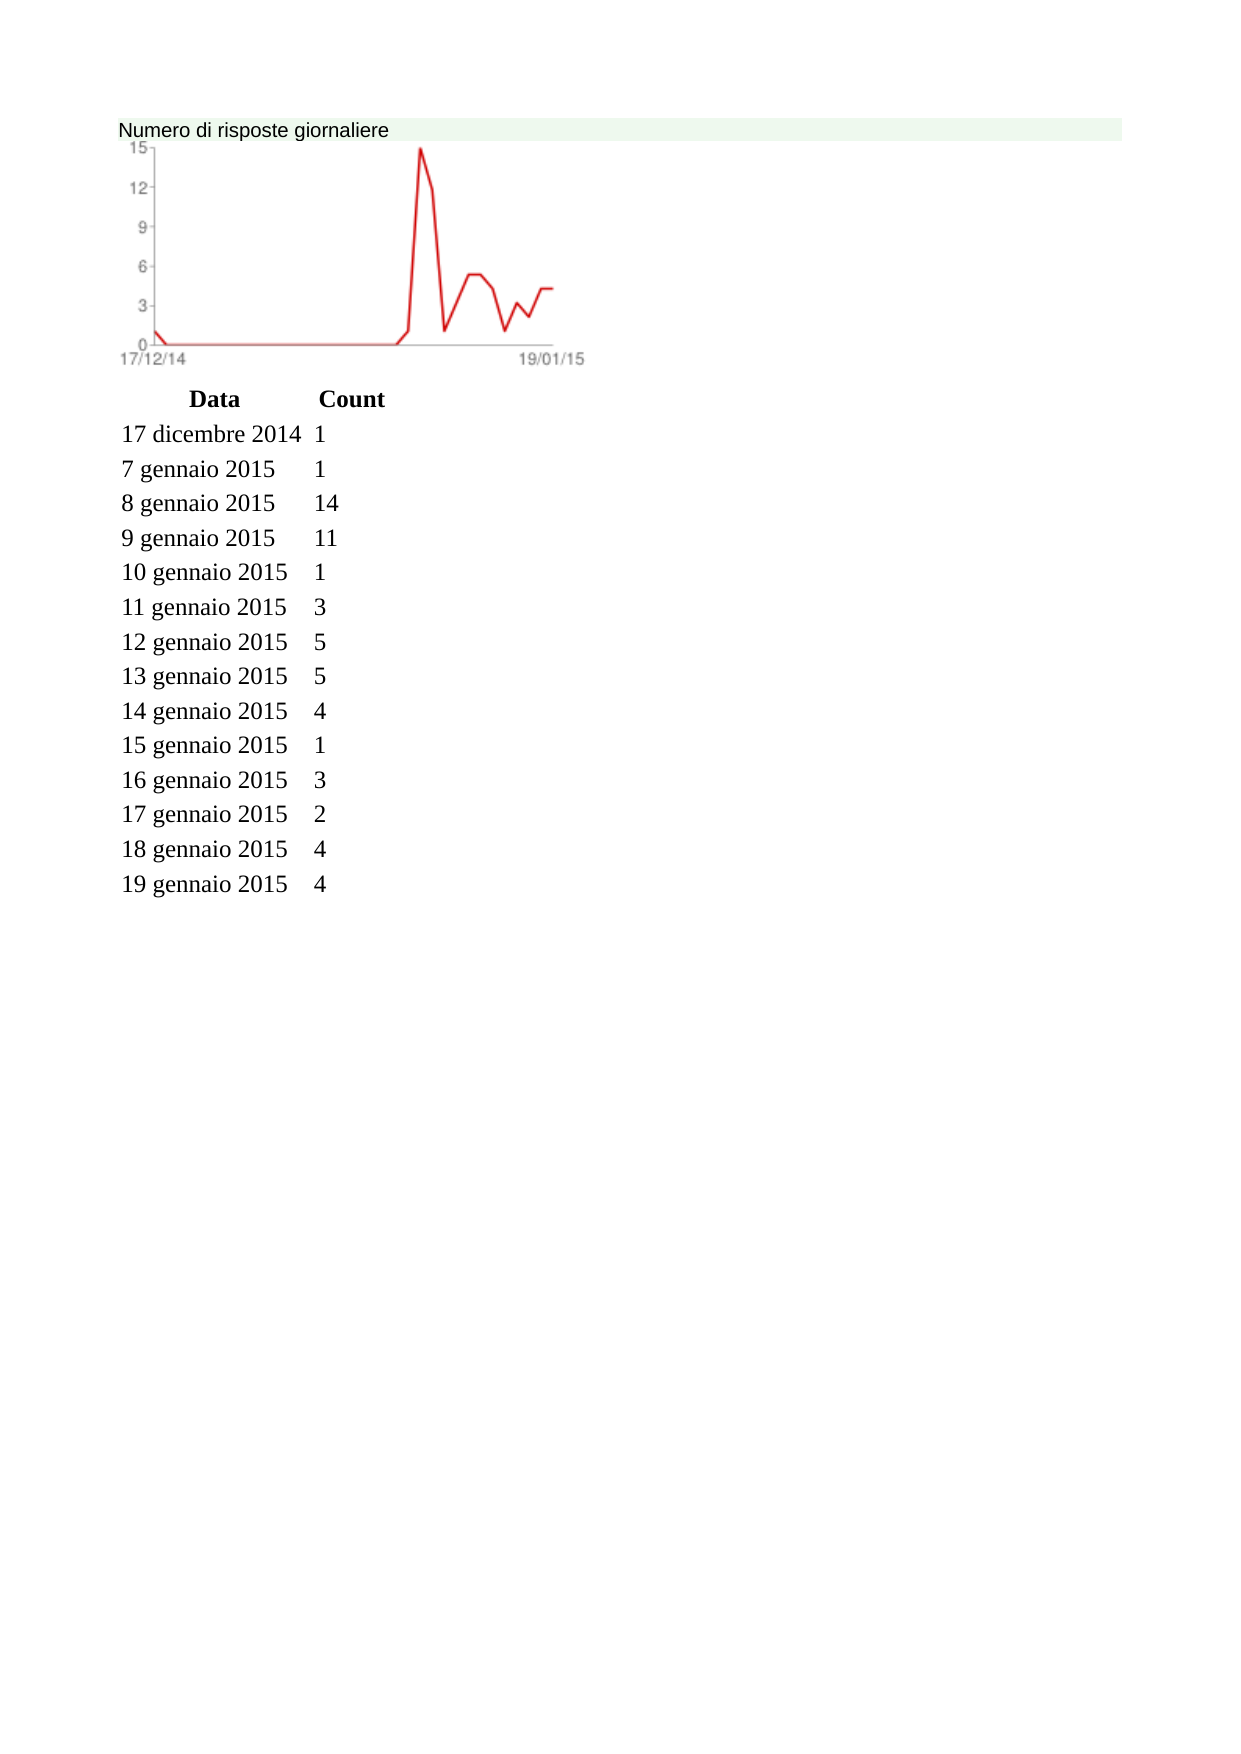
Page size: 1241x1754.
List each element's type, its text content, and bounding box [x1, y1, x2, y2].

table_cell 13 gennaio 2015 [118, 658, 311, 693]
table_cell 14 gennaio 2015 [118, 693, 311, 727]
table_cell 19 gennaio 2015 [118, 866, 311, 900]
subtitle Numero di risposte giornaliere [118, 118, 1122, 141]
table_cell 16 gennaio 2015 [118, 762, 311, 797]
table_cell 17 dicembre 2014 [118, 416, 311, 451]
table_cell 1 [311, 416, 392, 451]
table_cell 1 [311, 451, 392, 485]
picture [118, 141, 587, 376]
table_cell 5 [311, 658, 392, 693]
table_cell 9 gennaio 2015 [118, 520, 311, 554]
table_cell 2 [311, 797, 392, 831]
table_cell 1 [311, 555, 392, 589]
table_cell 4 [311, 866, 392, 900]
table_cell 17 gennaio 2015 [118, 797, 311, 831]
table_cell 1 [311, 728, 392, 762]
table_cell 15 gennaio 2015 [118, 728, 311, 762]
table_cell 11 gennaio 2015 [118, 589, 311, 624]
table_header Count [311, 382, 392, 416]
table_cell 14 [311, 485, 392, 520]
table_cell 10 gennaio 2015 [118, 555, 311, 589]
table_cell 8 gennaio 2015 [118, 485, 311, 520]
table_cell 4 [311, 831, 392, 866]
table_cell 4 [311, 693, 392, 727]
table_cell 7 gennaio 2015 [118, 451, 311, 485]
table_cell 3 [311, 589, 392, 624]
table_header Data [118, 382, 311, 416]
table_cell 11 [311, 520, 392, 554]
table_cell 5 [311, 624, 392, 658]
table_cell 3 [311, 762, 392, 797]
table_cell 18 gennaio 2015 [118, 831, 311, 866]
table_cell 12 gennaio 2015 [118, 624, 311, 658]
